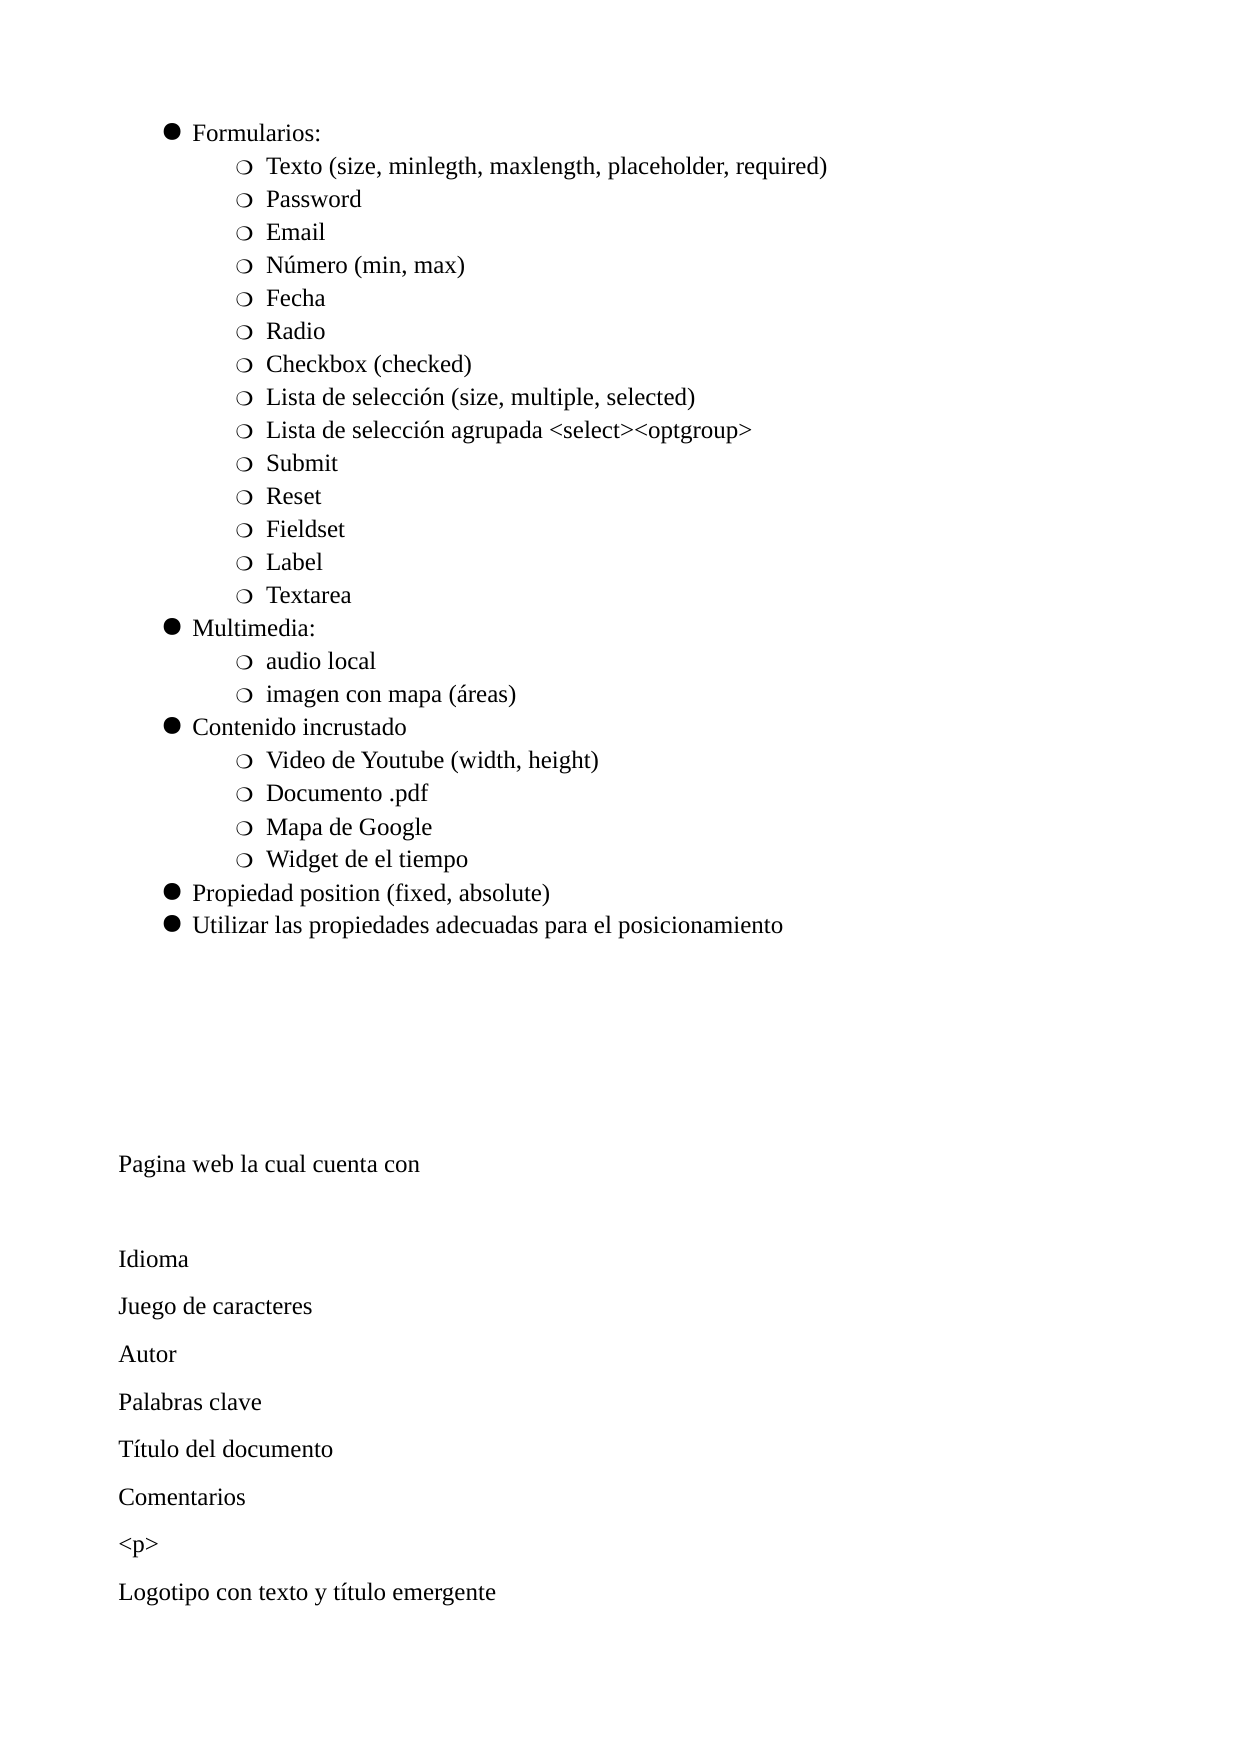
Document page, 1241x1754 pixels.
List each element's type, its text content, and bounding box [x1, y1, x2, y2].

list Checkbox (checked) [236, 349, 1122, 378]
list imagen con mapa (áreas) [236, 679, 1122, 708]
list Email [236, 217, 1122, 246]
list Número (min, max) [236, 250, 1122, 279]
text Pagina web la cual cuenta con [118, 1149, 1122, 1177]
list Propiedad position (fixed, absolute) [162, 878, 1122, 906]
list Label [236, 547, 1122, 576]
list Texto (size, minlegth, maxlength, placeholder, required) [236, 151, 1122, 180]
list Password [236, 184, 1122, 213]
list Lista de selección agrupada <select><optgroup> [236, 415, 1122, 444]
text Juego de caracteres [118, 1291, 1122, 1320]
list Fieldset [236, 514, 1122, 543]
text Autor [118, 1339, 1122, 1368]
list Contenido incrustado [162, 712, 1122, 741]
list Radio [236, 316, 1122, 345]
list Fecha [236, 283, 1122, 312]
list Multimedia: [162, 613, 1122, 642]
text Idioma [118, 1244, 1122, 1273]
list Video de Youtube (width, height) [236, 746, 1122, 774]
list Lista de selección (size, multiple, selected) [236, 382, 1122, 411]
list Widget de el tiempo [236, 844, 1122, 873]
text Título del documento [118, 1434, 1122, 1463]
list Textarea [236, 580, 1122, 609]
list Documento .pdf [236, 778, 1122, 807]
list Submit [236, 448, 1122, 477]
text Palabras clave [118, 1387, 1122, 1415]
text <p> [118, 1529, 1122, 1558]
list Formularios: [162, 118, 1122, 147]
text Comentarios [118, 1482, 1122, 1511]
list Mapa de Google [236, 812, 1122, 840]
list Reset [236, 481, 1122, 510]
text Logotipo con texto y título emergente [118, 1577, 1122, 1606]
list Utilizar las propiedades adecuadas para el posicionamiento [162, 911, 1122, 939]
list audio local [236, 646, 1122, 675]
